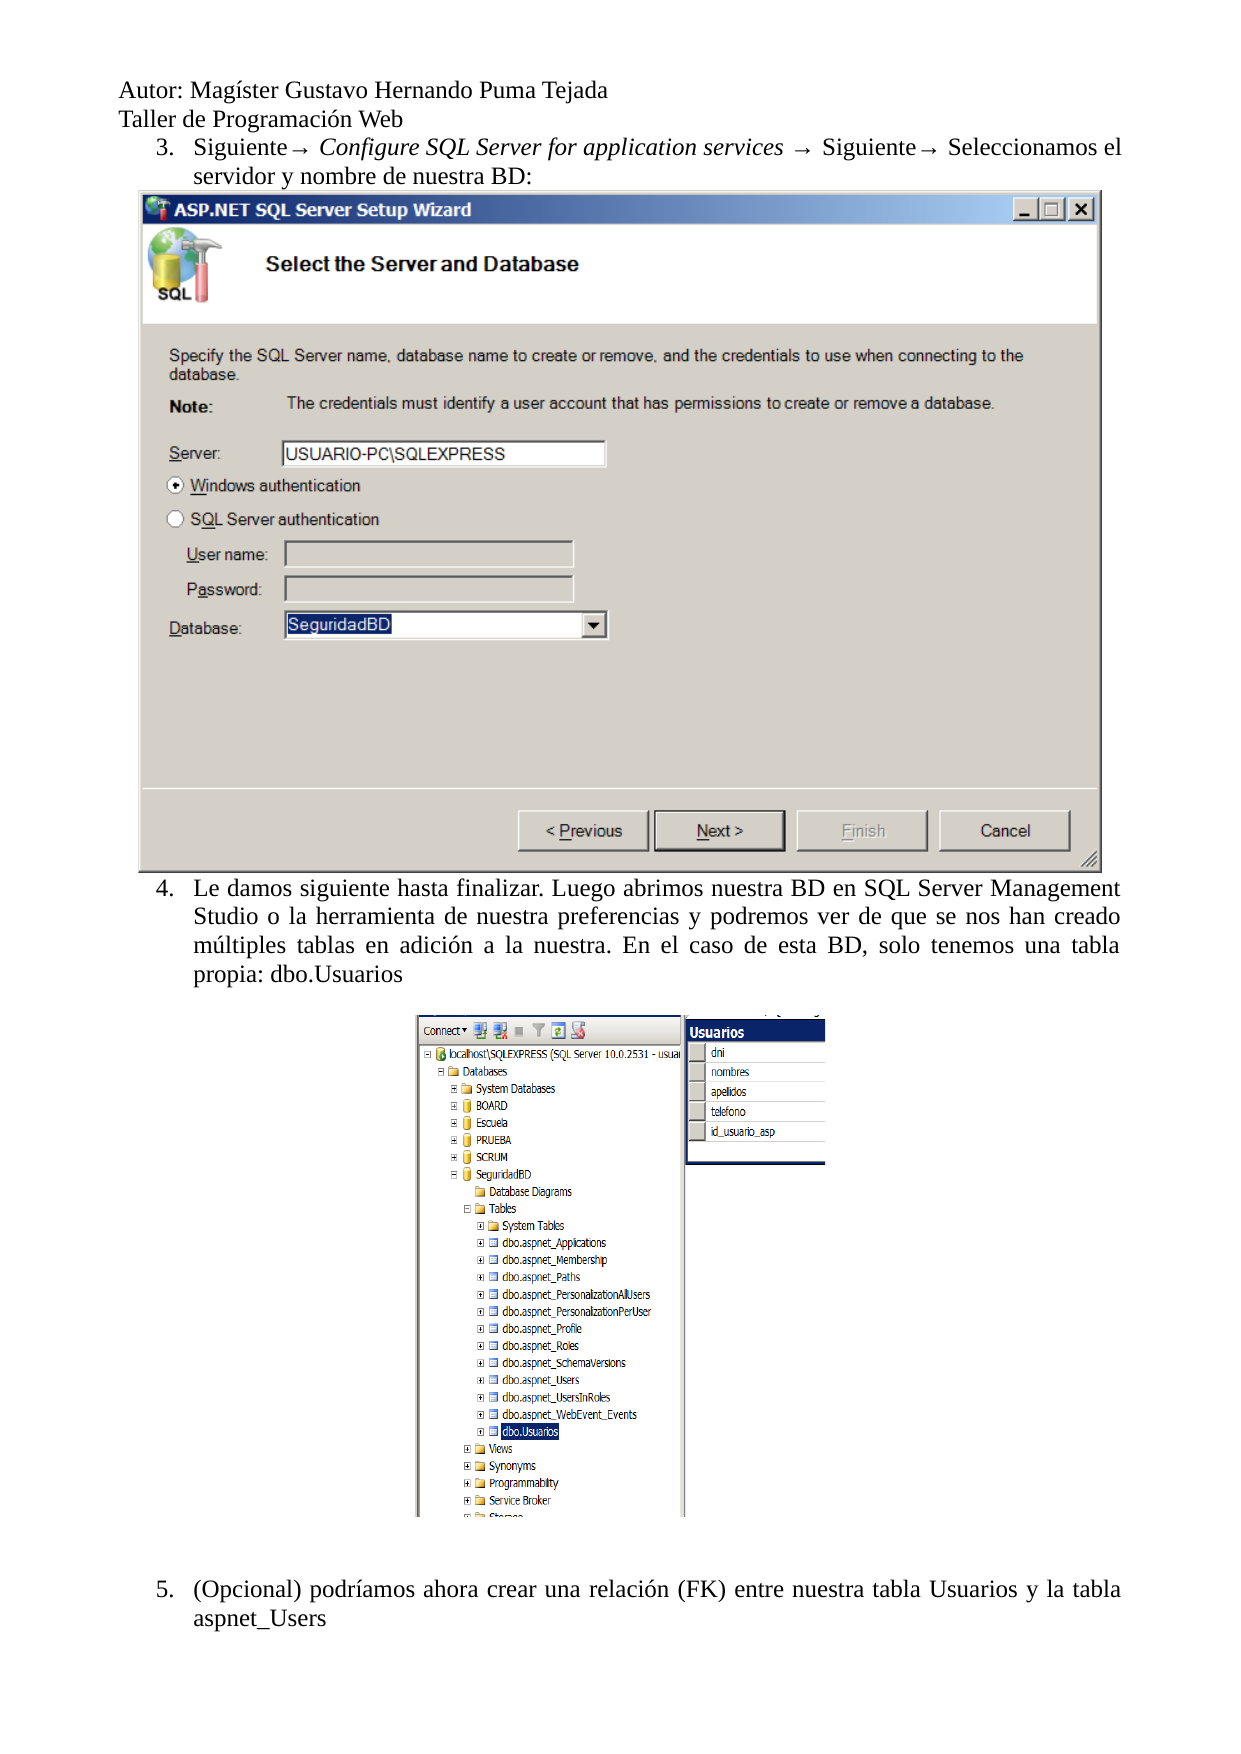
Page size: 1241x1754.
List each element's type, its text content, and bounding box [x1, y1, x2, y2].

picture [138, 190, 1102, 873]
list Le damos siguiente hasta finalizar. Luego abrimos nuestra BD en SQL Server Management Studio o la herramienta de nuestra preferencias y podremos ver de que se nos han creado múltiples tablas en adición a la nuestra. En el caso de esta BD, solo tenemos una tabla propia: dbo.Usuarios [156, 247, 1122, 988]
list Siguiente→ Configure SQL Server for application services → Siguiente→ Seleccionamos el servidor y nombre de nuestra BD: [156, 132, 1122, 190]
list (Opcional) podríamos ahora crear una relación (FK) entre nuestra tabla Usuarios y la tabla aspnet_Users [156, 1574, 1122, 1631]
